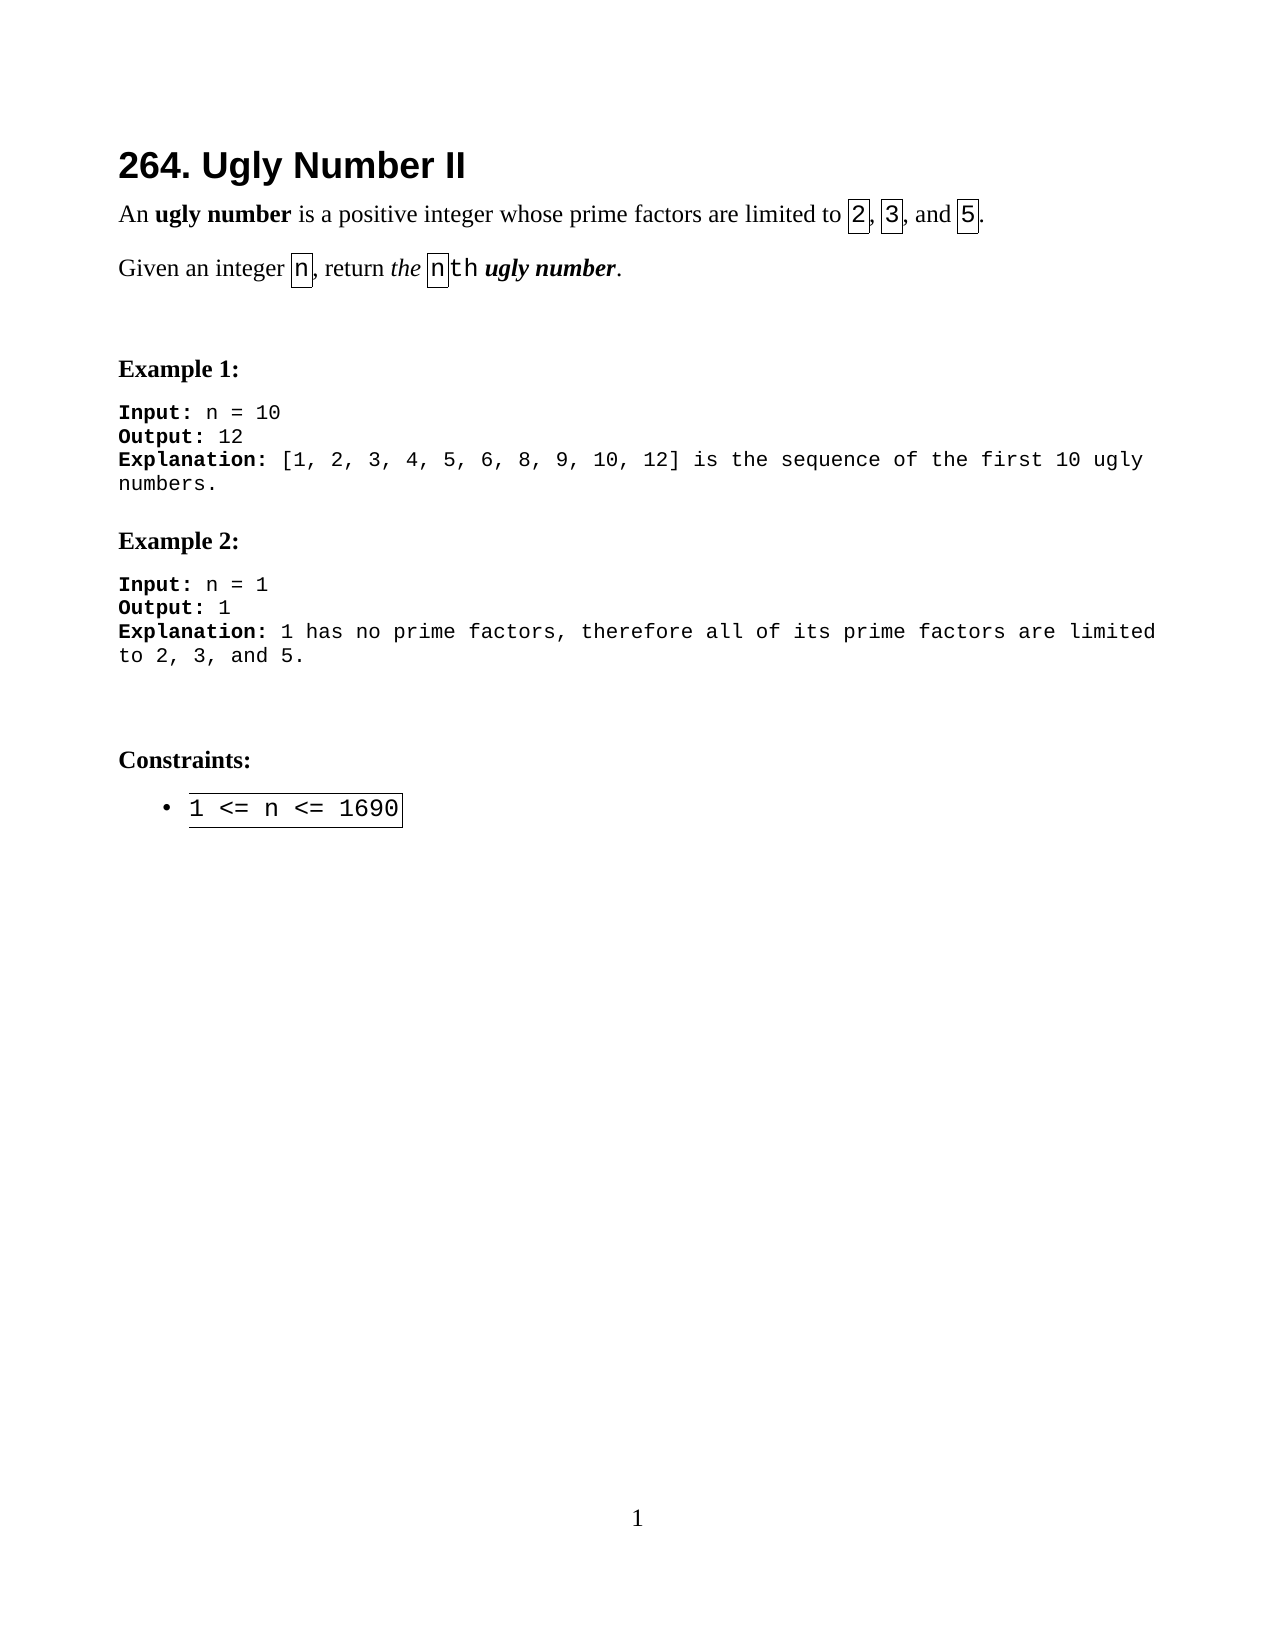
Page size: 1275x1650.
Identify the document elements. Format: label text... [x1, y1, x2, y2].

list 1 <= n <= 1690 [162, 793, 402, 827]
text Constraints: [118, 745, 1157, 774]
text . [979, 199, 1157, 233]
text , return the [313, 253, 427, 287]
text Output: 12 [118, 426, 1157, 449]
subtitle 264. Ugly Number II [118, 143, 1157, 186]
text , and [903, 199, 957, 233]
text Example 1: [118, 354, 1157, 383]
text Input: n = 10 [118, 402, 1157, 426]
text n [428, 254, 448, 287]
text 5 [958, 200, 978, 233]
text Explanation: [1, 2, 3, 4, 5, 6, 8, 9, 10, 12] is the sequence of the first 10 ugly numbers. [118, 449, 1157, 497]
text 2 [849, 200, 869, 233]
text Example 2: [118, 526, 1157, 555]
text Output: 1 [118, 597, 1157, 621]
text Explanation: 1 has no prime factors, therefore all of its prime factors are limited to 2, 3, and 5. [118, 621, 1157, 668]
text th ugly number. [449, 253, 1157, 287]
text n [292, 254, 312, 287]
list [403, 793, 1157, 827]
text Given an integer [118, 253, 291, 287]
text 3 [882, 200, 902, 233]
text , [870, 199, 881, 233]
text Input: n = 1 [118, 574, 1157, 597]
text An ugly number is a positive integer whose prime factors are limited to [118, 199, 848, 233]
